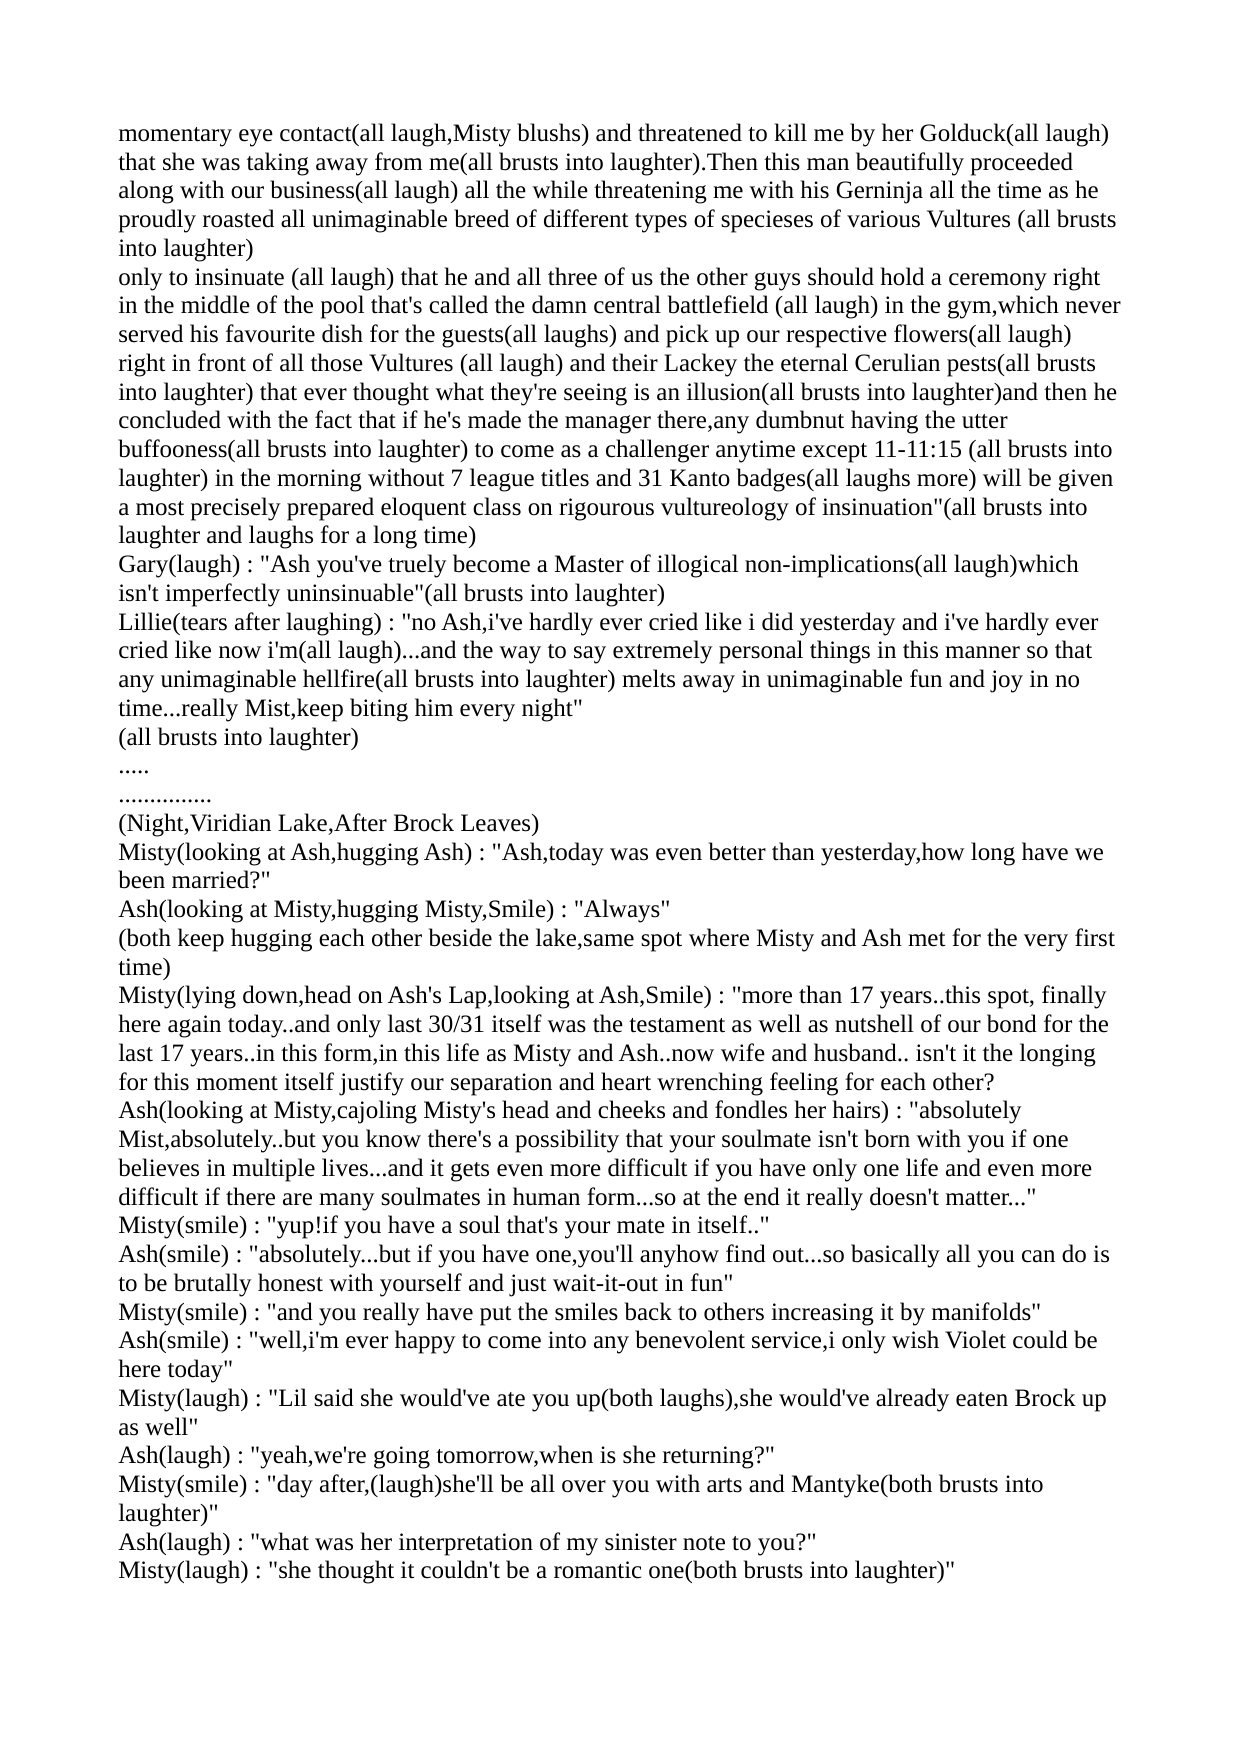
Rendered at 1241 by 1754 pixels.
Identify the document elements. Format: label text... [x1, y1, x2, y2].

text Misty(looking at Ash,hugging Ash) : "Ash,today was even better than yesterday,how long have we been married?" [118, 837, 1122, 894]
text Ash(looking at Misty,cajoling Misty's head and cheeks and fondles her hairs) : "absolutely Mist,absolutely..but you know there's a possibility that your soulmate isn't born with you if one believes in multiple lives...and it gets even more difficult if you have only one life and even more difficult if there are many soulmates in human form...so at the end it really doesn't matter..." [118, 1096, 1122, 1211]
text Misty(smile) : "and you really have put the smiles back to others increasing it by manifolds" [118, 1297, 1122, 1326]
text momentary eye contact(all laugh,Misty blushs) and threatened to kill me by her Golduck(all laugh) that she was taking away from me(all brusts into laughter).Then this man beautifully proceeded along with our business(all laugh) all the while threatening me with his Gerninja all the time as he proudly roasted all unimaginable breed of different types of specieses of various Vultures (all brusts into laughter) [118, 118, 1122, 262]
text Misty(laugh) : "Lil said she would've ate you up(both laughs),she would've already eaten Brock up as well" [118, 1383, 1122, 1441]
text (Night,Viridian Lake,After Brock Leaves) [118, 808, 1122, 837]
text (both keep hugging each other beside the lake,same spot where Misty and Ash met for the very first time) [118, 923, 1122, 981]
text Ash(laugh) : "what was her interpretation of my sinister note to you?" [118, 1527, 1122, 1556]
text Gary(laugh) : "Ash you've truely become a Master of illogical non-implications(all laugh)which isn't imperfectly uninsinuable"(all brusts into laughter) [118, 549, 1122, 607]
text (all brusts into laughter) [118, 722, 1122, 751]
text Misty(lying down,head on Ash's Lap,looking at Ash,Smile) : "more than 17 years..this spot, finally here again today..and only last 30/31 itself was the testament as well as nutshell of our bond for the last 17 years..in this form,in this life as Misty and Ash..now wife and husband.. isn't it the longing for this moment itself justify our separation and heart wrenching feeling for each other? [118, 981, 1122, 1096]
text Ash(smile) : "well,i'm ever happy to come into any benevolent service,i only wish Violet could be here today" [118, 1326, 1122, 1383]
text Ash(smile) : "absolutely...but if you have one,you'll anyhow find out...so basically all you can do is to be brutally honest with yourself and just wait-it-out in fun" [118, 1239, 1122, 1297]
text Misty(smile) : "yup!if you have a soul that's your mate in itself.." [118, 1211, 1122, 1239]
text Ash(laugh) : "yeah,we're going tomorrow,when is she returning?" [118, 1441, 1122, 1469]
text Lillie(tears after laughing) : "no Ash,i've hardly ever cried like i did yesterday and i've hardly ever cried like now i'm(all laugh)...and the way to say extremely personal things in this manner so that any unimaginable hellfire(all brusts into laughter) melts away in unimaginable fun and joy in no time...really Mist,keep biting him every night" [118, 607, 1122, 722]
text only to insinuate (all laugh) that he and all three of us the other guys should hold a ceremony right in the middle of the pool that's called the damn central battlefield (all laugh) in the gym,which never served his favourite dish for the guests(all laughs) and pick up our respective flowers(all laugh) right in front of all those Vultures (all laugh) and their Lackey the eternal Cerulian pests(all brusts into laughter) that ever thought what they're seeing is an illusion(all brusts into laughter)and then he concluded with the fact that if he's made the manager there,any dumbnut having the utter buffooness(all brusts into laughter) to come as a challenger anytime except 11-11:15 (all brusts into laughter) in the morning without 7 league titles and 31 Kanto badges(all laughs more) will be given a most precisely prepared eloquent class on rigourous vultureology of insinuation"(all brusts into laughter and laughs for a long time) [118, 262, 1122, 549]
text Misty(smile) : "day after,(laugh)she'll be all over you with arts and Mantyke(both brusts into laughter)" [118, 1469, 1122, 1527]
text ..... [118, 751, 1122, 779]
text ............... [118, 779, 1122, 808]
text Ash(looking at Misty,hugging Misty,Smile) : "Always" [118, 894, 1122, 923]
text Misty(laugh) : "she thought it couldn't be a romantic one(both brusts into laughter)" [118, 1556, 1122, 1584]
